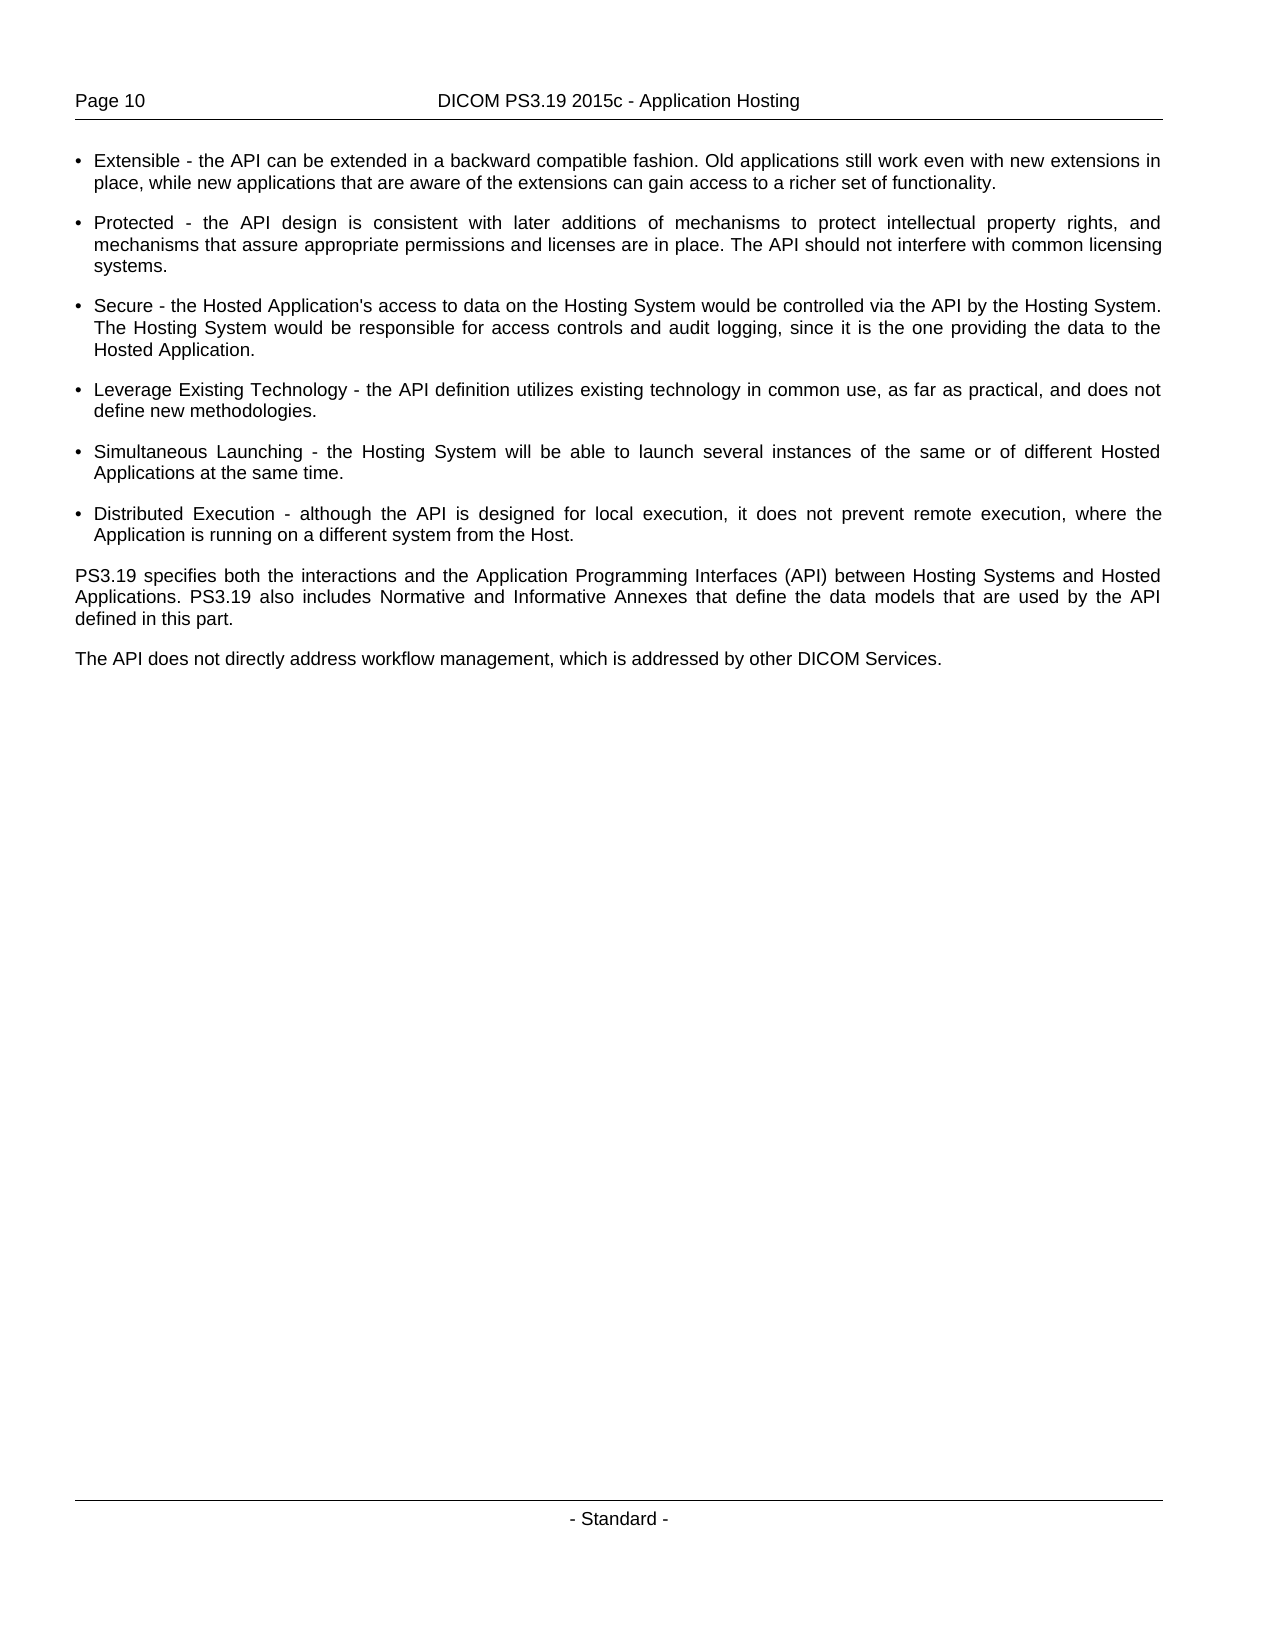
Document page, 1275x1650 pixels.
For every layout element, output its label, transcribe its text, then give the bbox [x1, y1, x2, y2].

list Leverage Existing Technology - the API definition utilizes existing technology in common use, as far as practical, and does not define new methodologies. [75, 379, 1162, 422]
list Secure - the Hosted Application's access to data on the Hosting System would be controlled via the API by the Hosting System. The Hosting System would be responsible for access controls and audit logging, since it is the one providing the data to the Hosted Application. [75, 295, 1162, 360]
text PS3.19 specifies both the interactions and the Application Programming Interfaces (API) between Hosting Systems and Hosted Applications. PS3.19 also includes Normative and Informative Annexes that define the data models that are used by the API defined in this part. [75, 564, 1162, 629]
list Protected - the API design is consistent with later additions of mechanisms to protect intellectual property rights, and mechanisms that assure appropriate permissions and licenses are in place. The API should not interfere with common licensing systems. [75, 212, 1162, 277]
list Simultaneous Launching - the Hosting System will be able to launch several instances of the same or of different Hosted Applications at the same time. [75, 441, 1162, 484]
list Distributed Execution - although the API is designed for local execution, it does not prevent remote execution, where the Application is running on a different system from the Host. [75, 502, 1162, 546]
list Extensible - the API can be extended in a backward compatible fashion. Old applications still work even with new extensions in place, while new applications that are aware of the extensions can gain access to a richer set of functionality. [75, 150, 1162, 193]
text The API does not directly address workflow management, which is addressed by other DICOM Services. [75, 648, 1162, 669]
